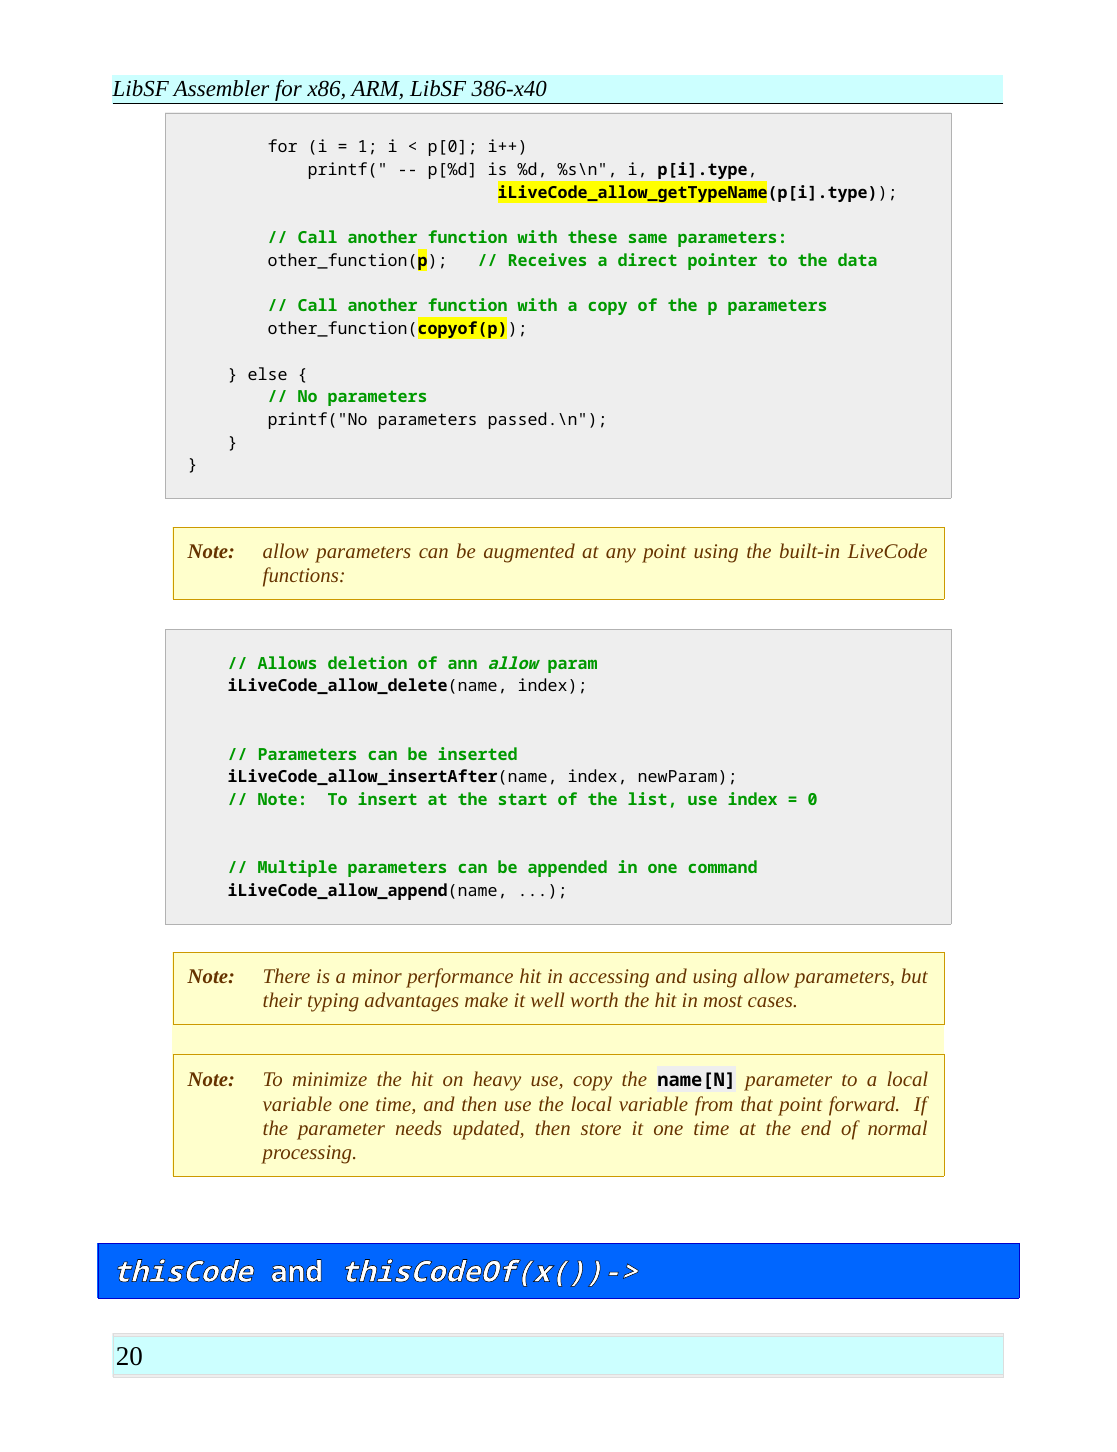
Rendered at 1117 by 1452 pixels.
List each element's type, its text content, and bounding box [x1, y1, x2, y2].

text Note: There is a minor performance hit in accessing and using allow parameters, but their typing advantages make it well worth the hit in most cases. [174, 953, 944, 1024]
text for (i = 1; i < p[0]; i++) printf(" -- p[%d] is %d, %s\n", i, p[i].type, iLiveCode_allow_getTypeName(p[i].type)); // Call another function with these same parameters: other_function(p); // Receives a direct pointer to the data // Call another function with a copy of the p parameters other_function(copyof(p)); } else { // No parameters printf("No parameters passed.\n"); } } [166, 114, 951, 498]
text // Allows deletion of ann allow param iLiveCode_allow_delete(name, index); // Parameters can be inserted iLiveCode_allow_insertAfter(name, index, newParam); // Note: To insert at the start of the list, use index = 0 // Multiple parameters can be appended in one command iLiveCode_allow_append(name, ...); [166, 630, 951, 924]
text Note: To minimize the hit on heavy use, copy the name[N] parameter to a local variable one time, and then use the local variable from that point forward. If the parameter needs updated, then store it one time at the end of normal processing. [174, 1055, 944, 1176]
text Note: allow parameters can be augmented at any point using the built-in LiveCode functions: [174, 528, 944, 599]
subtitle thisCode and thisCodeOf(x())-> [99, 1244, 1019, 1298]
